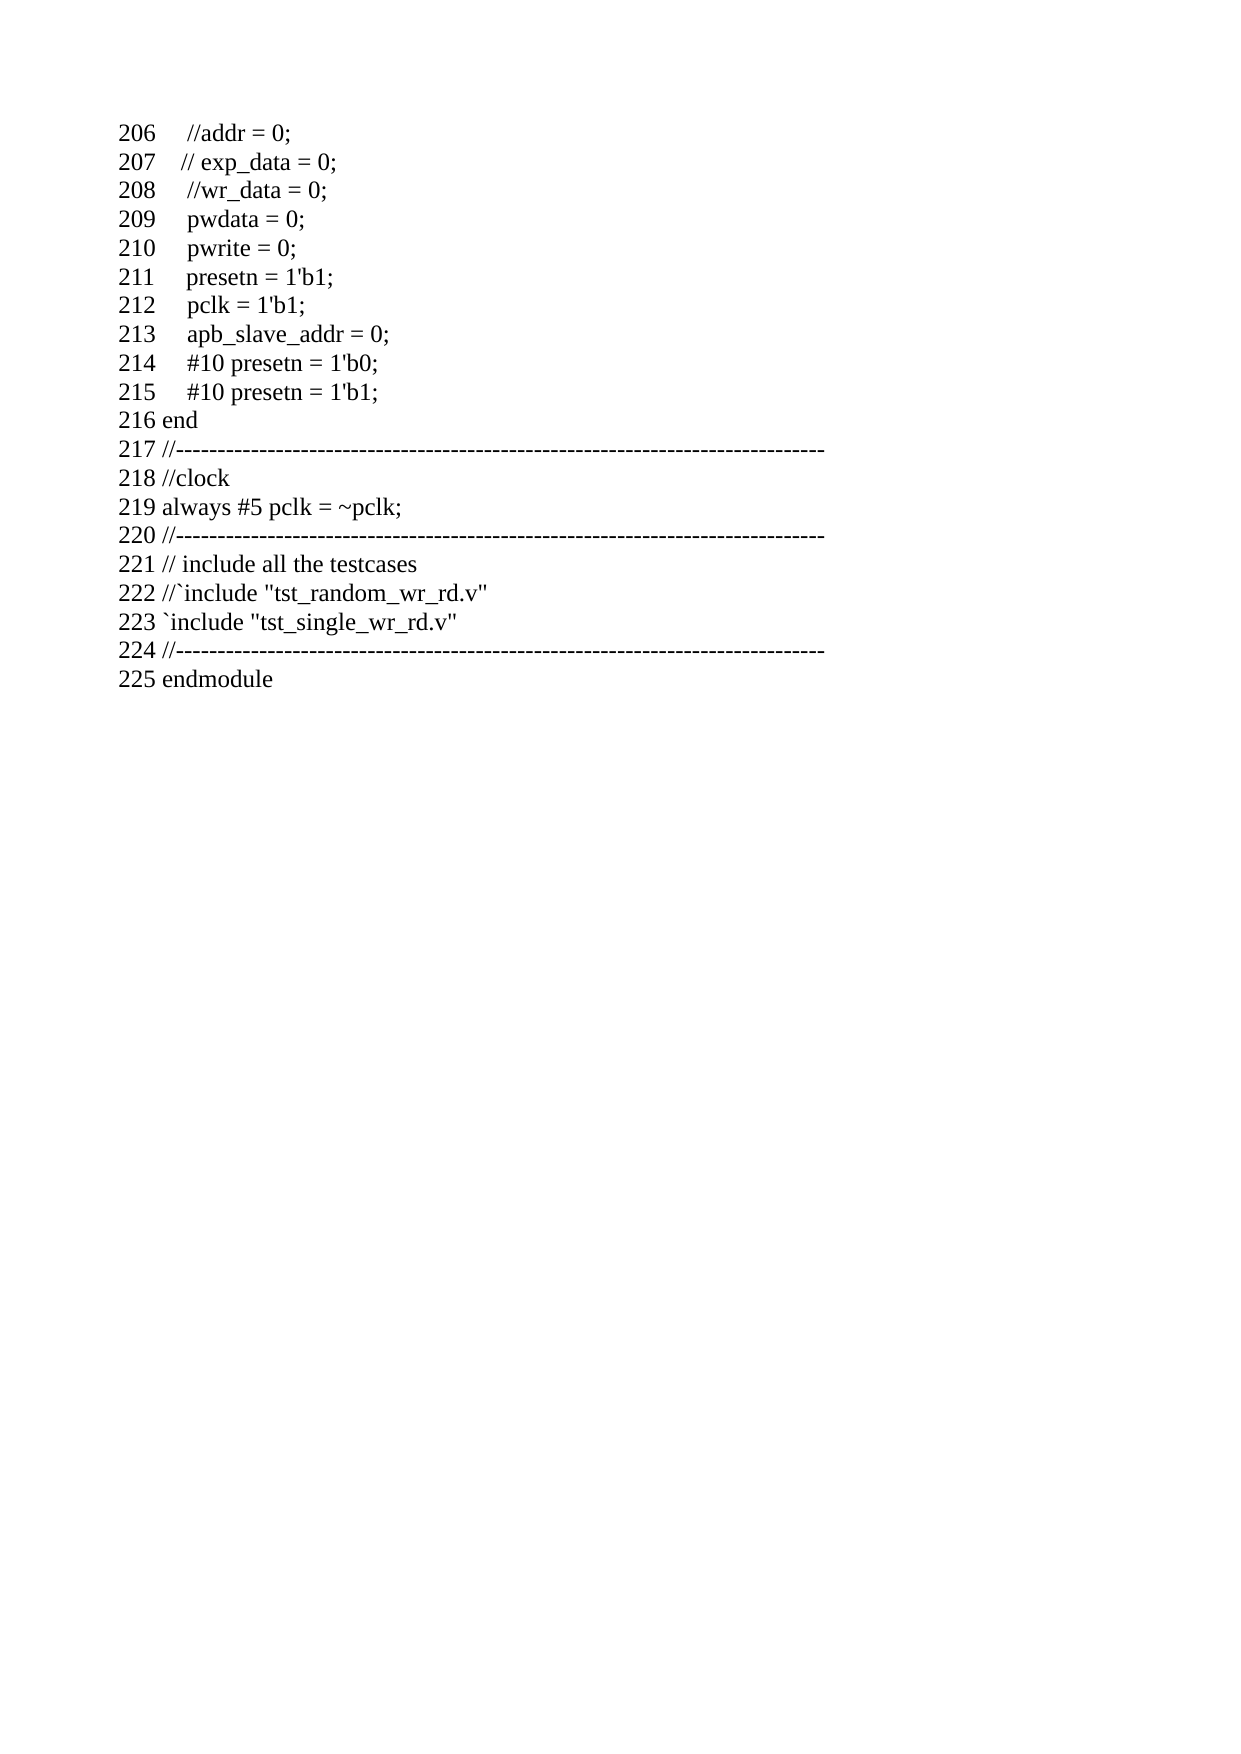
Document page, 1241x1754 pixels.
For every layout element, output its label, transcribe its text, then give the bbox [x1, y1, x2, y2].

text 209 pwdata = 0; [118, 204, 1122, 233]
text 222 //`include "tst_random_wr_rd.v" [118, 578, 1122, 607]
text 224 //------------------------------------------------------------------------------ [118, 636, 1122, 664]
text 218 //clock [118, 463, 1122, 492]
text 212 pclk = 1'b1; [118, 291, 1122, 319]
text 206 //addr = 0; [118, 118, 1122, 147]
text 210 pwrite = 0; [118, 233, 1122, 262]
text 219 always #5 pclk = ~pclk; [118, 492, 1122, 521]
text 220 //------------------------------------------------------------------------------ [118, 521, 1122, 549]
text 217 //------------------------------------------------------------------------------ [118, 434, 1122, 463]
text 216 end [118, 406, 1122, 434]
text 213 apb_slave_addr = 0; [118, 319, 1122, 348]
text 207 // exp_data = 0; [118, 147, 1122, 176]
text 214 #10 presetn = 1'b0; [118, 348, 1122, 377]
text 215 #10 presetn = 1'b1; [118, 377, 1122, 406]
text 211 presetn = 1'b1; [118, 262, 1122, 291]
text 208 //wr_data = 0; [118, 176, 1122, 204]
text 221 // include all the testcases [118, 549, 1122, 578]
text 225 endmodule [118, 664, 1122, 693]
text 223 `include "tst_single_wr_rd.v" [118, 607, 1122, 636]
